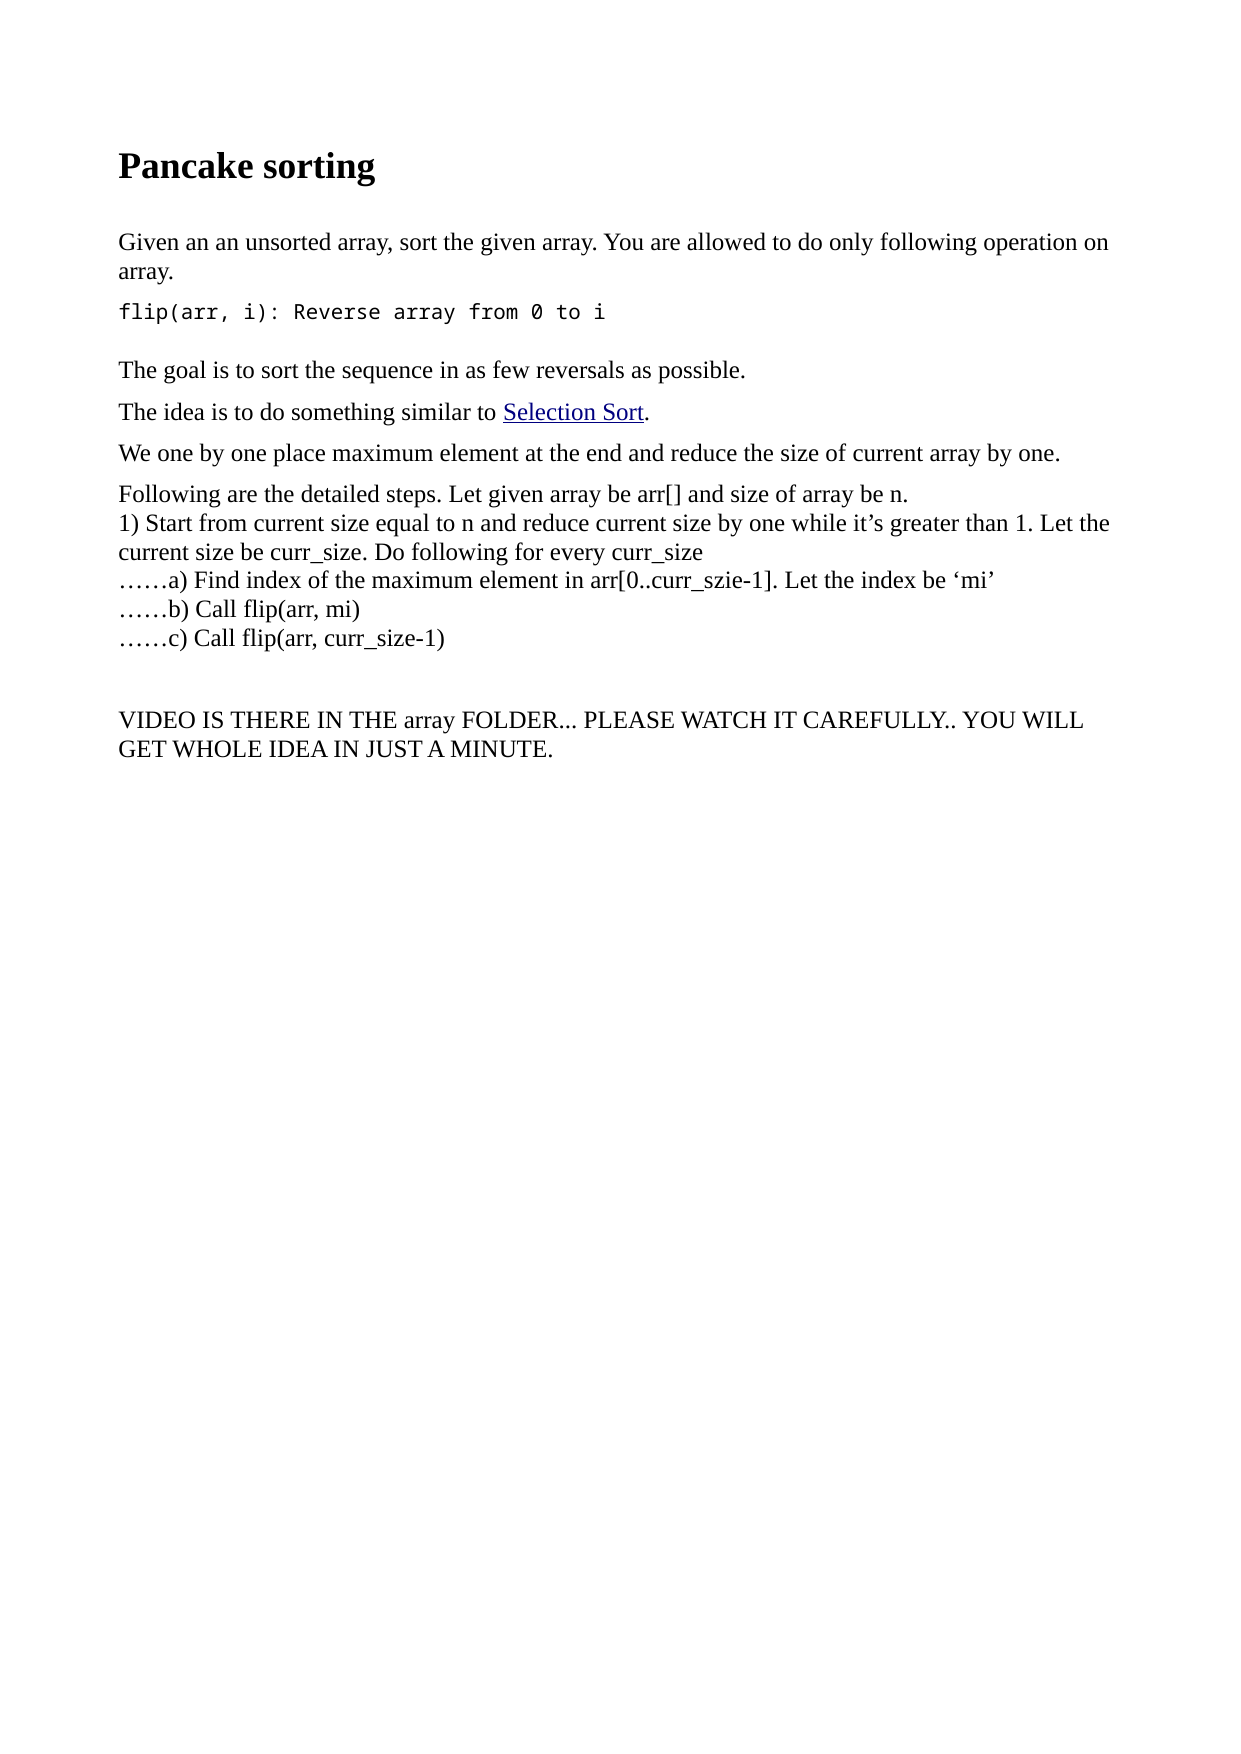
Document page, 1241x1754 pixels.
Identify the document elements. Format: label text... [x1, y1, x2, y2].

subtitle Pancake sorting [118, 143, 1122, 186]
text flip(arr, i): Reverse array from 0 to i [118, 297, 1122, 326]
text Following are the detailed steps. Let given array be arr[] and size of array be n. 1) Start from current size equal to n and reduce current size by one while it’s greater than 1. Let the current size be curr_size. Do following for every curr_size ……a) Find index of the maximum element in arr[0..curr_szie-1]. Let the index be ‘mi’ ……b) Call flip(arr, mi) ……c) Call flip(arr, curr_size-1) [118, 479, 1122, 652]
text The idea is to do something similar to Selection Sort. [118, 397, 1122, 425]
text Given an an unsorted array, sort the given array. You are allowed to do only following operation on array. [118, 227, 1122, 285]
text VIDEO IS THERE IN THE array FOLDER... PLEASE WATCH IT CAREFULLY.. YOU WILL GET WHOLE IDEA IN JUST A MINUTE. [118, 705, 1122, 763]
text The goal is to sort the sequence in as few reversals as possible. [118, 355, 1122, 384]
text We one by one place maximum element at the end and reduce the size of current array by one. [118, 438, 1122, 467]
